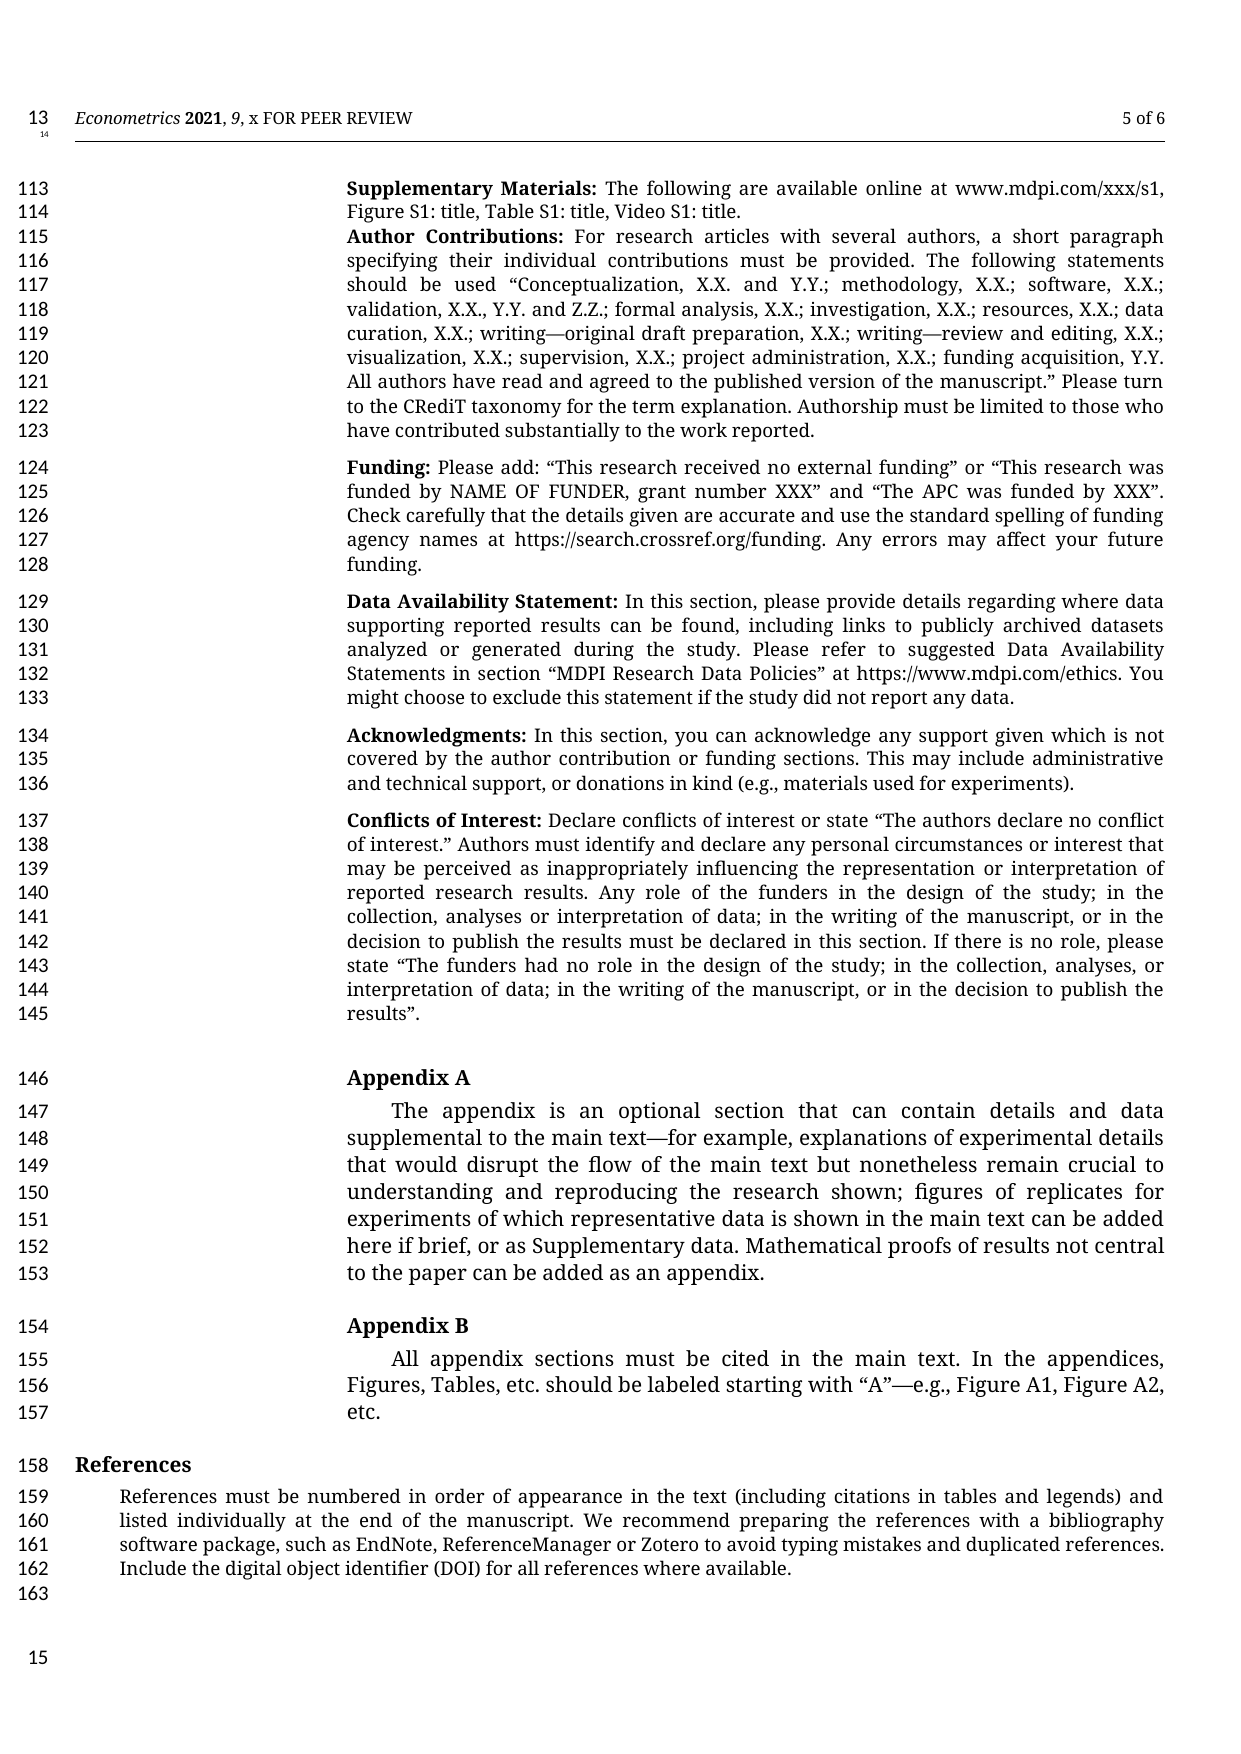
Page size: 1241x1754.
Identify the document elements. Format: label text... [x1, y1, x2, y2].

text All appendix sections must be cited in the main text. In the appendices, Figures, Tables, etc. should be labeled starting with “A”—e.g., Figure A1, Figure A2, etc. [347, 1345, 1165, 1426]
text Supplementary Materials: The following are available online at www.mdpi.com/xxx/s1, Figure S1: title, Table S1: title, Video S1: title. [347, 176, 1165, 224]
subtitle References [75, 1451, 1165, 1478]
text Acknowledgments: In this section, you can acknowledge any support given which is not covered by the author contribution or funding sections. This may include administrative and technical support, or donations in kind (e.g., materials used for experiments). [347, 723, 1165, 795]
text Data Availability Statement: In this section, please provide details regarding where data supporting reported results can be found, including links to publicly archived datasets analyzed or generated during the study. Please refer to suggested Data Availability Statements in section “MDPI Research Data Policies” at https://www.mdpi.com/ethics. You might choose to exclude this statement if the study did not report any data. [347, 589, 1165, 710]
text References must be numbered in order of appearance in the text (including citations in tables and legends) and listed individually at the end of the manuscript. We recommend preparing the references with a bibliography software package, such as EndNote, ReferenceManager or Zotero to avoid typing mistakes and duplicated references. Include the digital object identifier (DOI) for all references where available. [119, 1484, 1165, 1581]
text Conflicts of Interest: Declare conflicts of interest or state “The authors declare no conflict of interest.” Authors must identify and declare any personal circumstances or interest that may be perceived as inappropriately influencing the representation or interpretation of reported research results. Any role of the funders in the design of the study; in the collection, analyses or interpretation of data; in the writing of the manuscript, or in the decision to publish the results must be declared in this section. If there is no role, please state “The funders had no role in the design of the study; in the collection, analyses, or interpretation of data; in the writing of the manuscript, or in the decision to publish the results”. [347, 808, 1165, 1026]
text Appendix A [347, 1064, 1165, 1091]
text Appendix B [347, 1311, 1165, 1338]
text Funding: Please add: “This research received no external funding” or “This research was funded by NAME OF FUNDER, grant number XXX” and “The APC was funded by XXX”. Check carefully that the details given are accurate and use the standard spelling of funding agency names at https://search.crossref.org/funding. Any errors may affect your future funding. [347, 455, 1165, 576]
text The appendix is an optional section that can contain details and data supplemental to the main text—for example, explanations of experimental details that would disrupt the flow of the main text but nonetheless remain crucial to understanding and reproducing the research shown; figures of replicates for experiments of which representative data is shown in the main text can be added here if brief, or as Supplementary data. Mathematical proofs of results not central to the paper can be added as an appendix. [347, 1097, 1165, 1286]
text Author Contributions: For research articles with several authors, a short paragraph specifying their individual contributions must be provided. The following statements should be used “Conceptualization, X.X. and Y.Y.; methodology, X.X.; software, X.X.; validation, X.X., Y.Y. and Z.Z.; formal analysis, X.X.; investigation, X.X.; resources, X.X.; data curation, X.X.; writing—original draft preparation, X.X.; writing—review and editing, X.X.; visualization, X.X.; supervision, X.X.; project administration, X.X.; funding acquisition, Y.Y. All authors have read and agreed to the published version of the manuscript.” Please turn to the CRediT taxonomy for the term explanation. Authorship must be limited to those who have contributed substantially to the work reported. [347, 224, 1165, 443]
